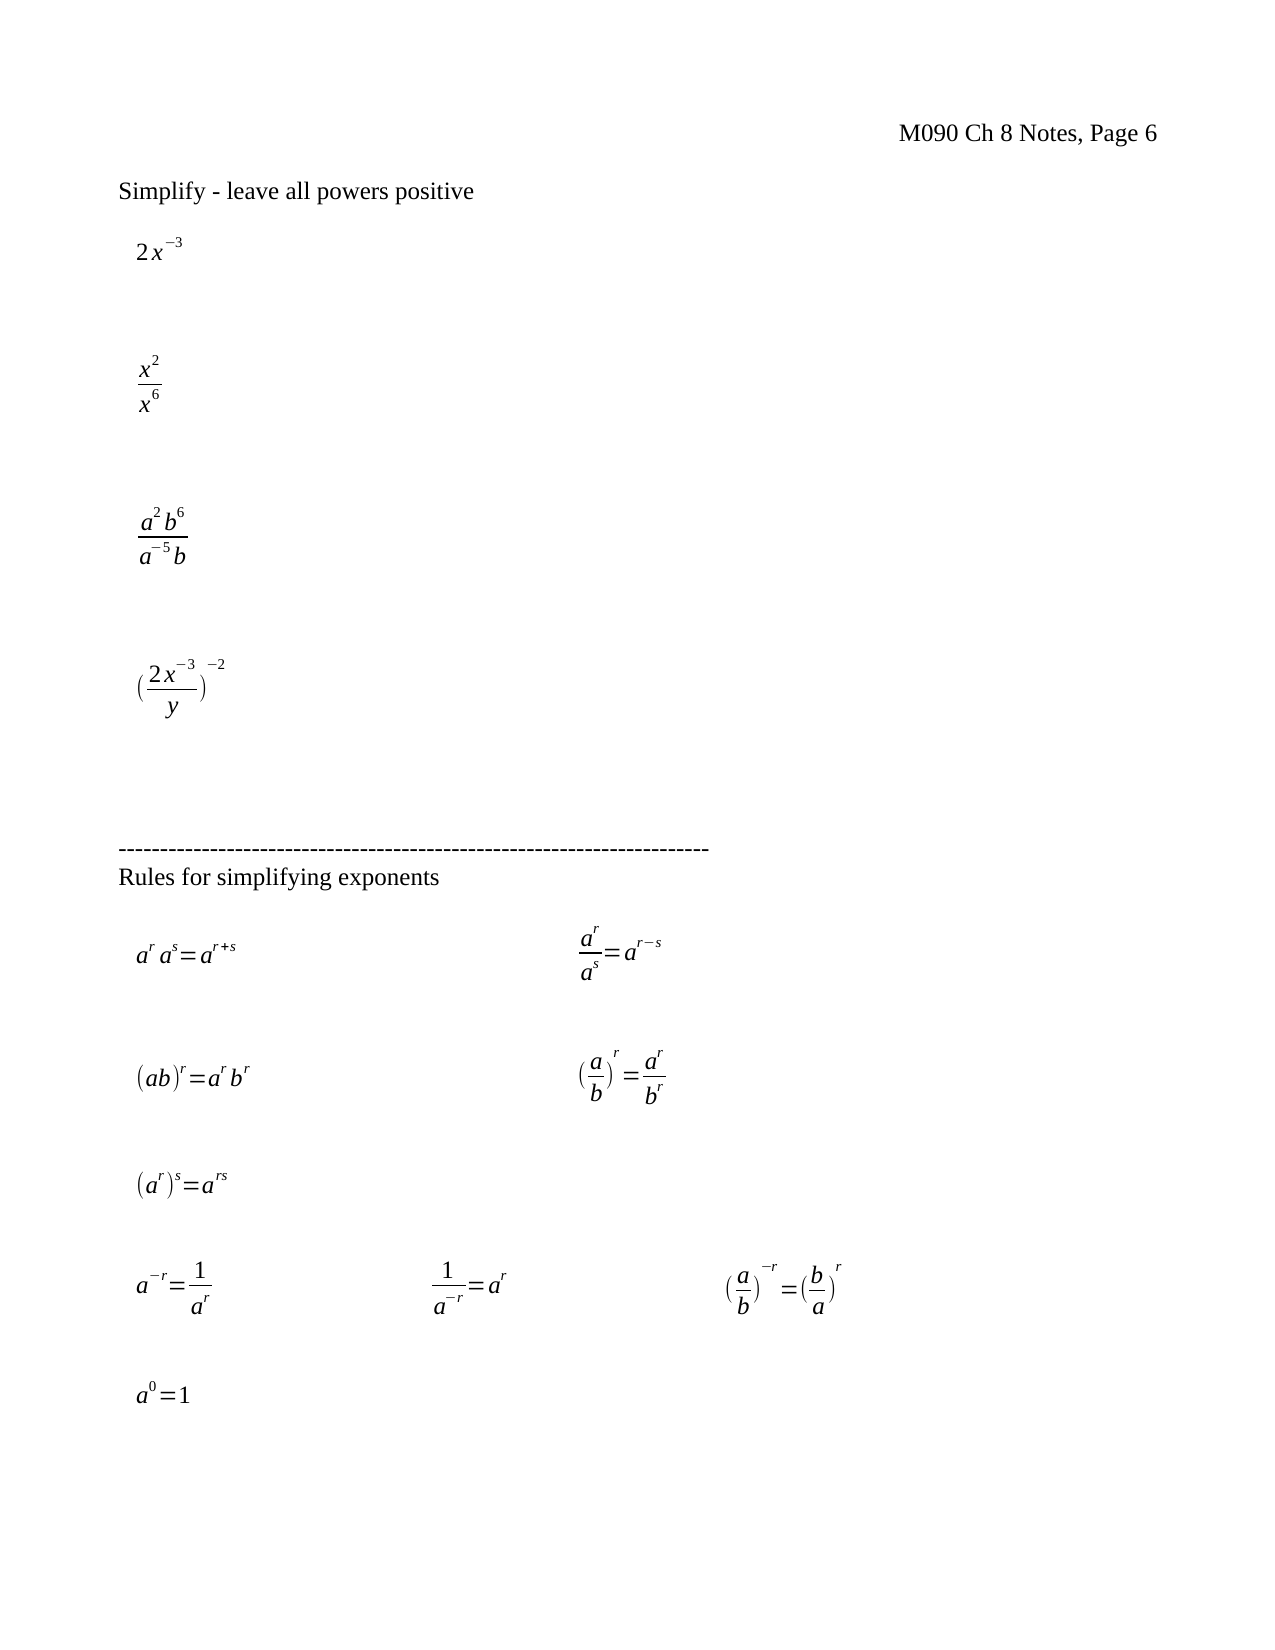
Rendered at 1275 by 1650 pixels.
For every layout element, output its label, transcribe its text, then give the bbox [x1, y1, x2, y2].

text ----------------------------------------------------------------------- [118, 833, 1157, 862]
text Rules for simplifying exponents [118, 862, 1157, 891]
text Simplify - leave all powers positive [118, 176, 1157, 205]
